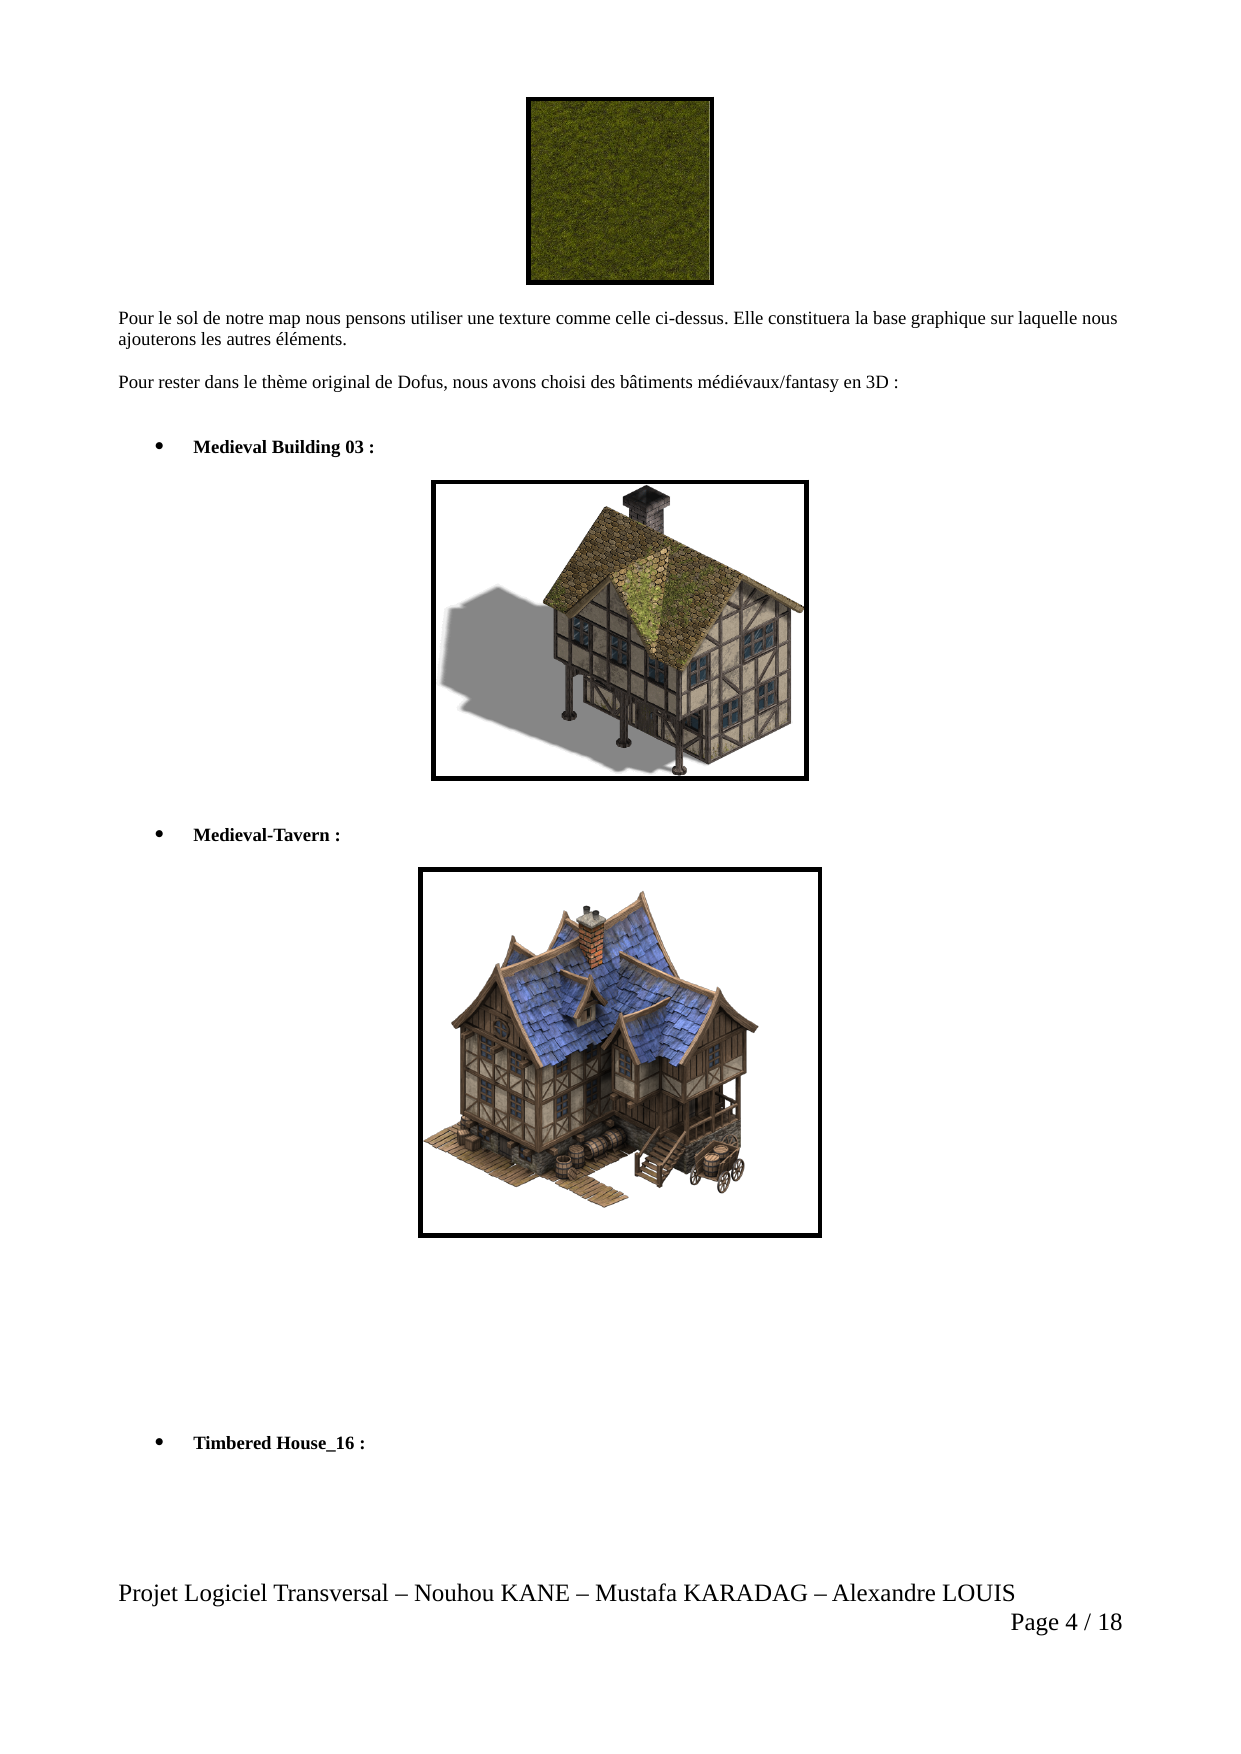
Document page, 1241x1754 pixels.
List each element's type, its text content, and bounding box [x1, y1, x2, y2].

list Timbered House_16 : [156, 1432, 1122, 1454]
text Pour rester dans le thème original de Dofus, nous avons choisi des bâtiments médiévaux/fantasy en 3D : [118, 371, 1122, 393]
text Pour le sol de notre map nous pensons utiliser une texture comme celle ci-dessus. Elle constituera la base graphique sur laquelle nous ajouterons les autres éléments. [118, 307, 1122, 350]
list Medieval-Tavern : [156, 824, 1122, 846]
list Medieval Building 03 : [156, 436, 1122, 458]
